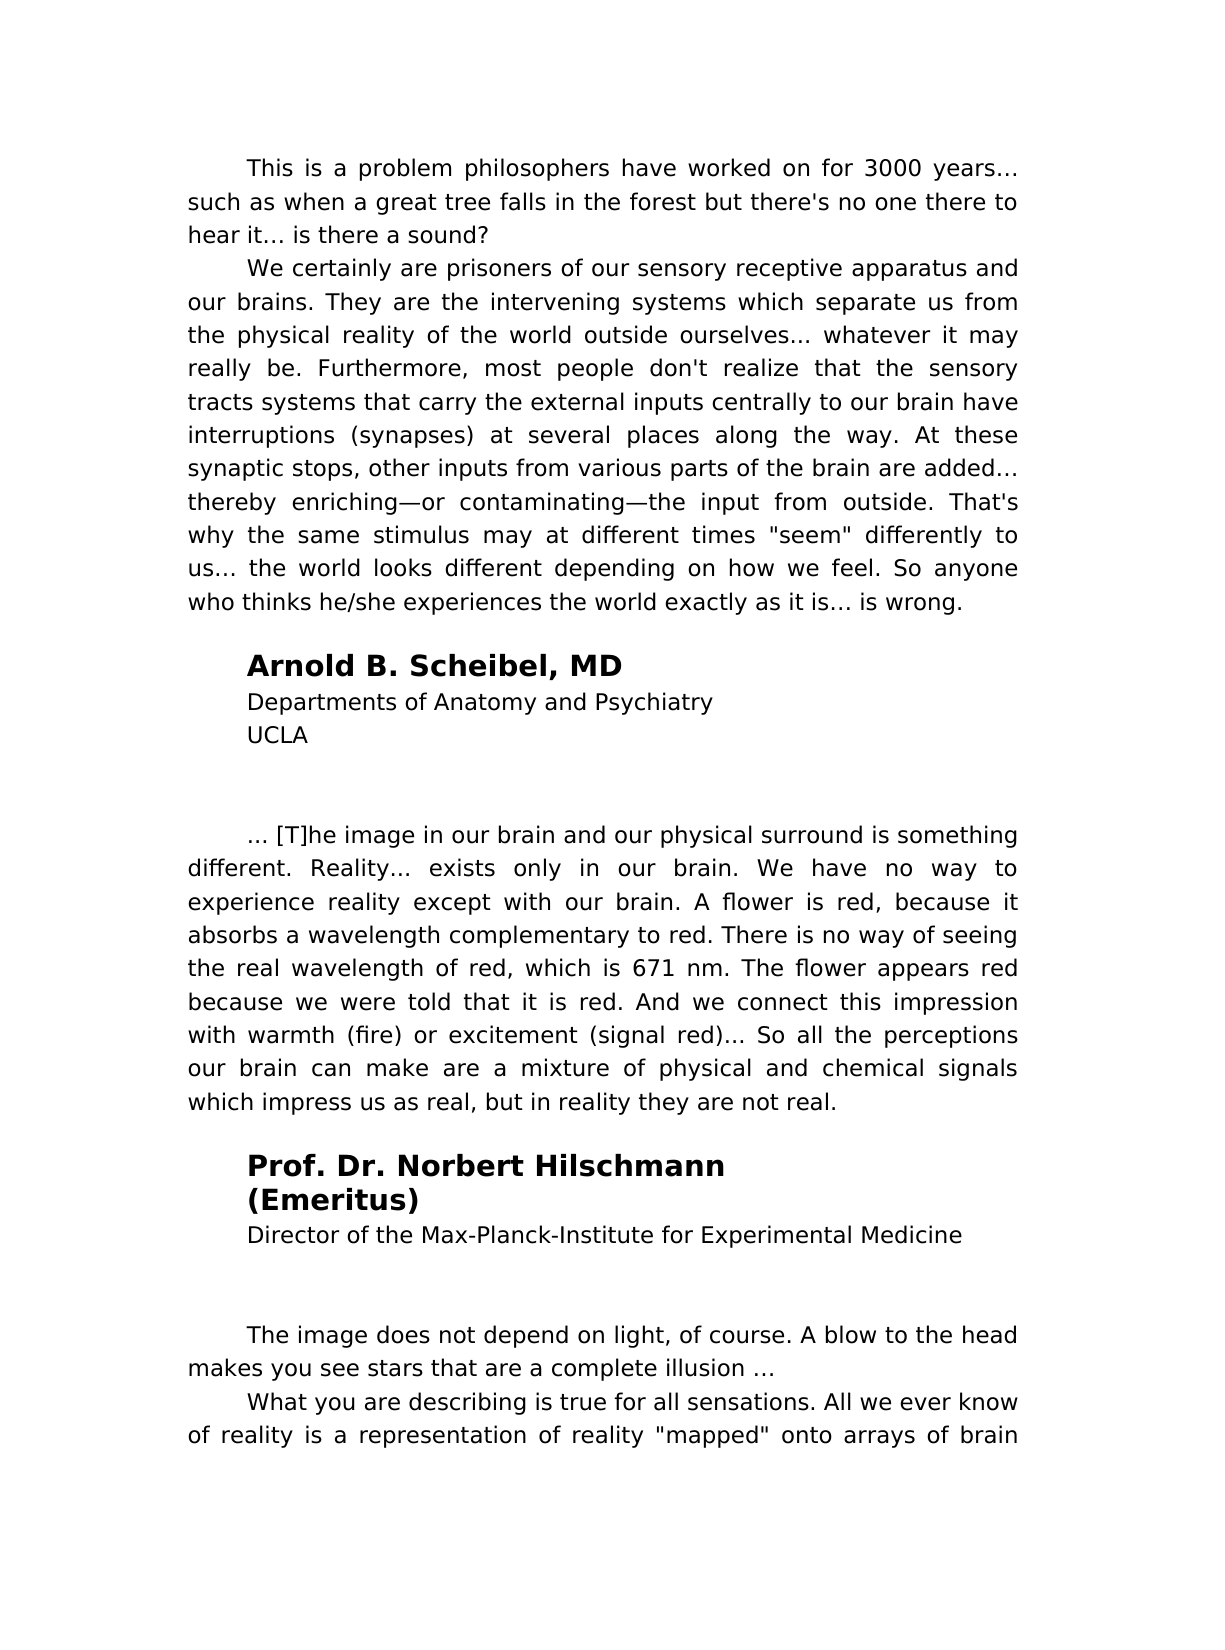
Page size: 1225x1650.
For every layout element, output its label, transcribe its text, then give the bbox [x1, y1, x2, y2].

text Prof. Dr. Norbert Hilschmann [187, 1150, 1020, 1183]
text The image does not depend on light, of course. A blow to the head makes you see stars that are a complete illusion … [187, 1317, 1020, 1383]
text We certainly are prisoners of our sensory receptive apparatus and our brains. They are the intervening systems which separate us from the physical reality of the world outside ourselves... whatever it may really be. Furthermore, most people don't realize that the sensory tracts systems that carry the external inputs centrally to our brain have interruptions (synapses) at several places along the way. At these synaptic stops, other inputs from various parts of the brain are added… thereby enriching—or contaminating—the input from outside. That's why the same stimulus may at different times "seem" differently to us… the world looks different depending on how we feel. So anyone who thinks he/she experiences the world exactly as it is… is wrong. [187, 250, 1020, 617]
text Arnold B. Scheibel, MD [187, 650, 1020, 683]
text What you are describing is true for all sensations. All we ever know of reality is a representation of reality "mapped" onto arrays of brain [187, 1383, 1020, 1450]
text UCLA [187, 717, 1020, 750]
text (Emeritus) [187, 1183, 1020, 1217]
text Departments of Anatomy and Psychiatry [187, 683, 1020, 717]
text ... [T]he image in our brain and our physical surround is something different. Reality... exists only in our brain. We have no way to experience reality except with our brain. A flower is red, because it absorbs a wavelength complementary to red. There is no way of seeing the real wavelength of red, which is 671 nm. The flower appears red because we were told that it is red. And we connect this impression with warmth (fire) or excitement (signal red)... So all the perceptions our brain can make are a mixture of physical and chemical signals which impress us as real, but in reality they are not real. [187, 817, 1020, 1117]
text This is a problem philosophers have worked on for 3000 years… such as when a great tree falls in the forest but there's no one there to hear it… is there a sound? [187, 150, 1020, 250]
text Director of the Max-Planck-Institute for Experimental Medicine [187, 1217, 1020, 1250]
